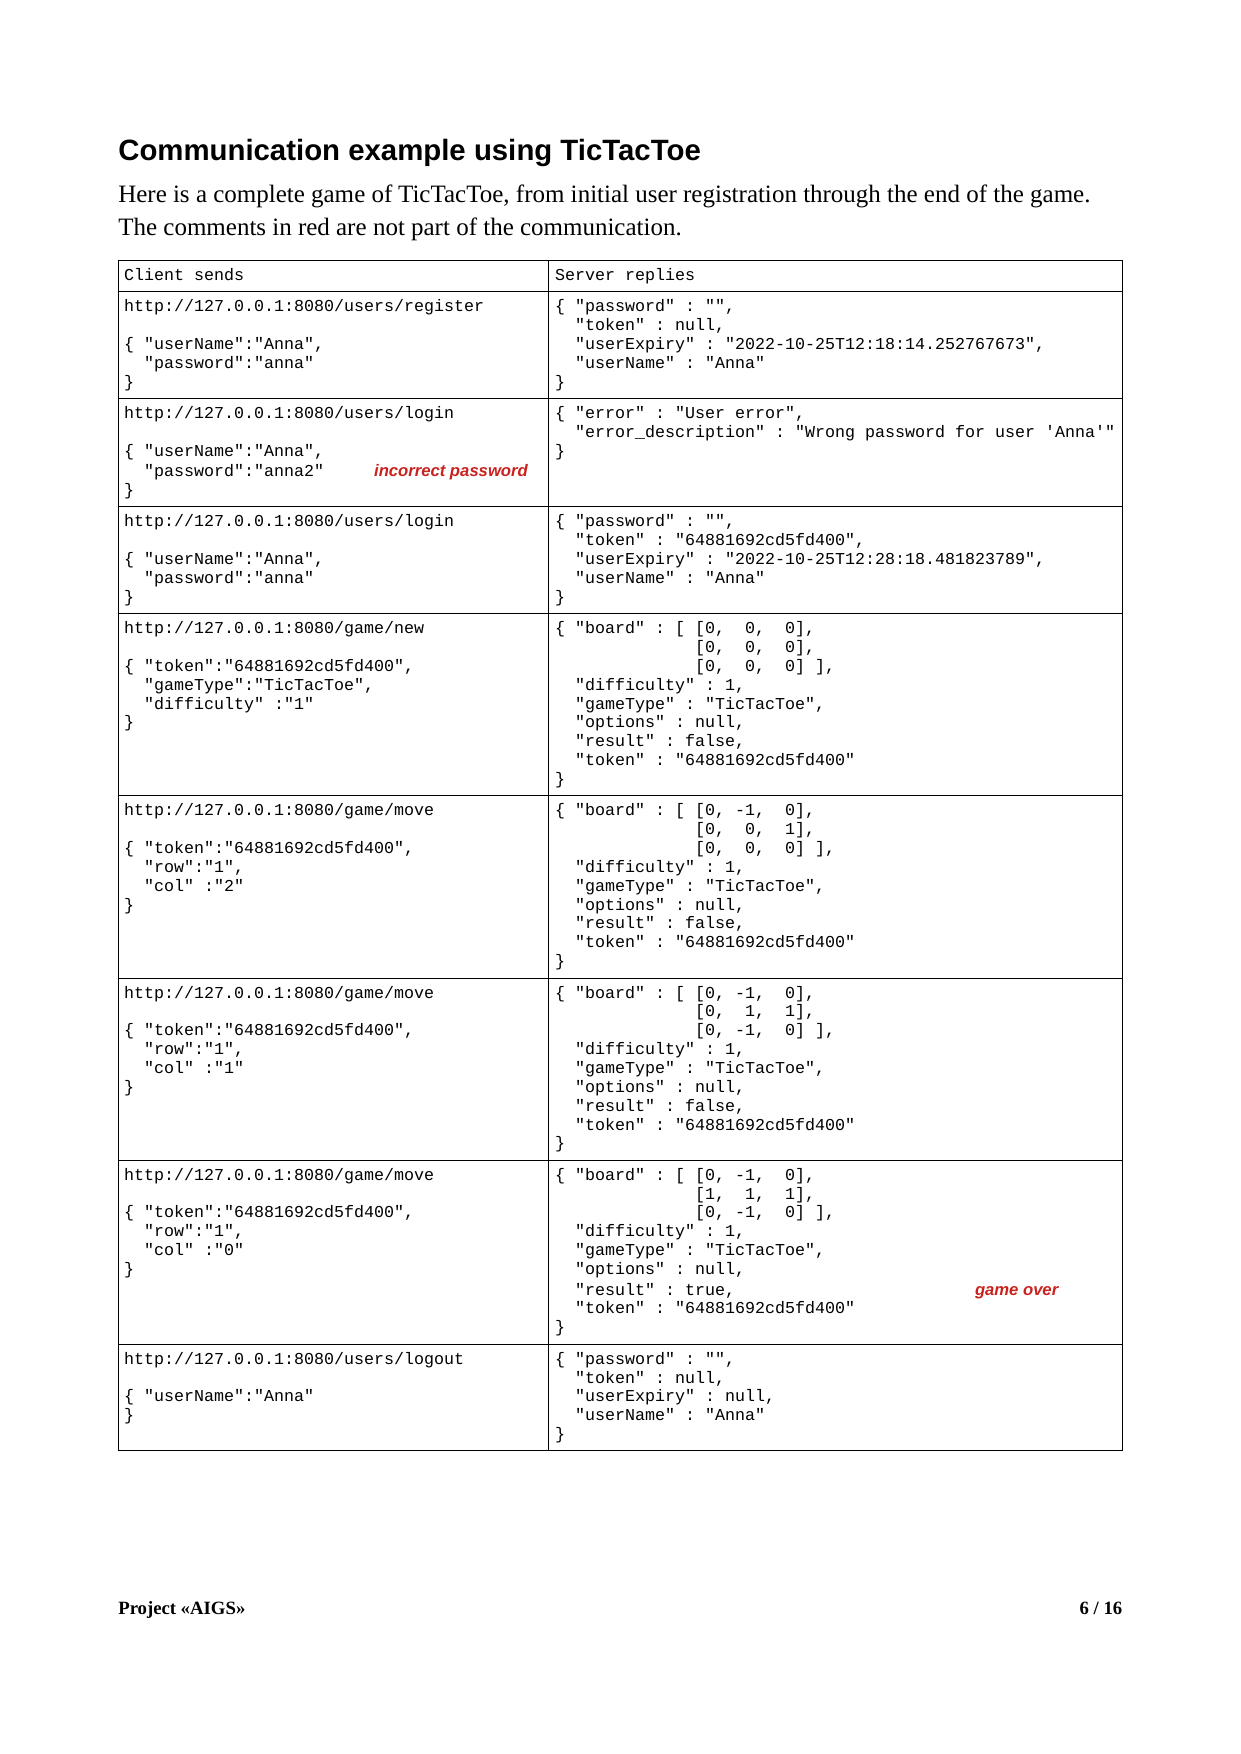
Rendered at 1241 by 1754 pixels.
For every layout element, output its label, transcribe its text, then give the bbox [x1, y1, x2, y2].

table_header Server replies [549, 261, 1122, 291]
table_cell http://127.0.0.1:8080/game/new { "token":"64881692cd5fd400", "gameType":"TicTacToe", "difficulty" :"1" } [119, 614, 548, 795]
table_cell { "board" : [ [0, -1, 0], [0, 0, 1], [0, 0, 0] ], "difficulty" : 1, "gameType" : "TicTacToe", "options" : null, "result" : false, "token" : "64881692cd5fd400" } [549, 796, 1122, 977]
table_cell http://127.0.0.1:8080/game/move { "token":"64881692cd5fd400", "row":"1", "col" :"2" } [119, 796, 548, 977]
table_cell http://127.0.0.1:8080/users/logout { "userName":"Anna" } [119, 1345, 548, 1450]
table_cell http://127.0.0.1:8080/users/login { "userName":"Anna", "password":"anna" } [119, 507, 548, 613]
table_cell http://127.0.0.1:8080/users/login { "userName":"Anna", "password":"anna2" incorrect password } [119, 399, 548, 506]
table_cell http://127.0.0.1:8080/users/register { "userName":"Anna", "password":"anna" } [119, 292, 548, 398]
table_cell { "password" : "", "token" : null, "userExpiry" : "2022-10-25T12:18:14.252767673", "userName" : "Anna" } [549, 292, 1122, 398]
table_cell http://127.0.0.1:8080/game/move { "token":"64881692cd5fd400", "row":"1", "col" :"0" } [119, 1161, 548, 1343]
text Here is a complete game of TicTacToe, from initial user registration through the end of the game. The comments in red are not part of the communication. [118, 179, 1122, 241]
table_cell http://127.0.0.1:8080/game/move { "token":"64881692cd5fd400", "row":"1", "col" :"1" } [119, 979, 548, 1159]
table_cell { "board" : [ [0, -1, 0], [1, 1, 1], [0, -1, 0] ], "difficulty" : 1, "gameType" : "TicTacToe", "options" : null, "result" : true, game over "token" : "64881692cd5fd400" } [549, 1161, 1122, 1343]
table_header Client sends [119, 261, 548, 291]
table_cell { "password" : "", "token" : "64881692cd5fd400", "userExpiry" : "2022-10-25T12:28:18.481823789", "userName" : "Anna" } [549, 507, 1122, 613]
table_cell { "board" : [ [0, -1, 0], [0, 1, 1], [0, -1, 0] ], "difficulty" : 1, "gameType" : "TicTacToe", "options" : null, "result" : false, "token" : "64881692cd5fd400" } [549, 979, 1122, 1159]
subtitle Communication example using TicTacToe [118, 133, 1122, 166]
table_cell { "password" : "", "token" : null, "userExpiry" : null, "userName" : "Anna" } [549, 1345, 1122, 1450]
table_cell { "board" : [ [0, 0, 0], [0, 0, 0], [0, 0, 0] ], "difficulty" : 1, "gameType" : "TicTacToe", "options" : null, "result" : false, "token" : "64881692cd5fd400" } [549, 614, 1122, 795]
table_cell { "error" : "User error", "error_description" : "Wrong password for user 'Anna'" } [549, 399, 1122, 506]
